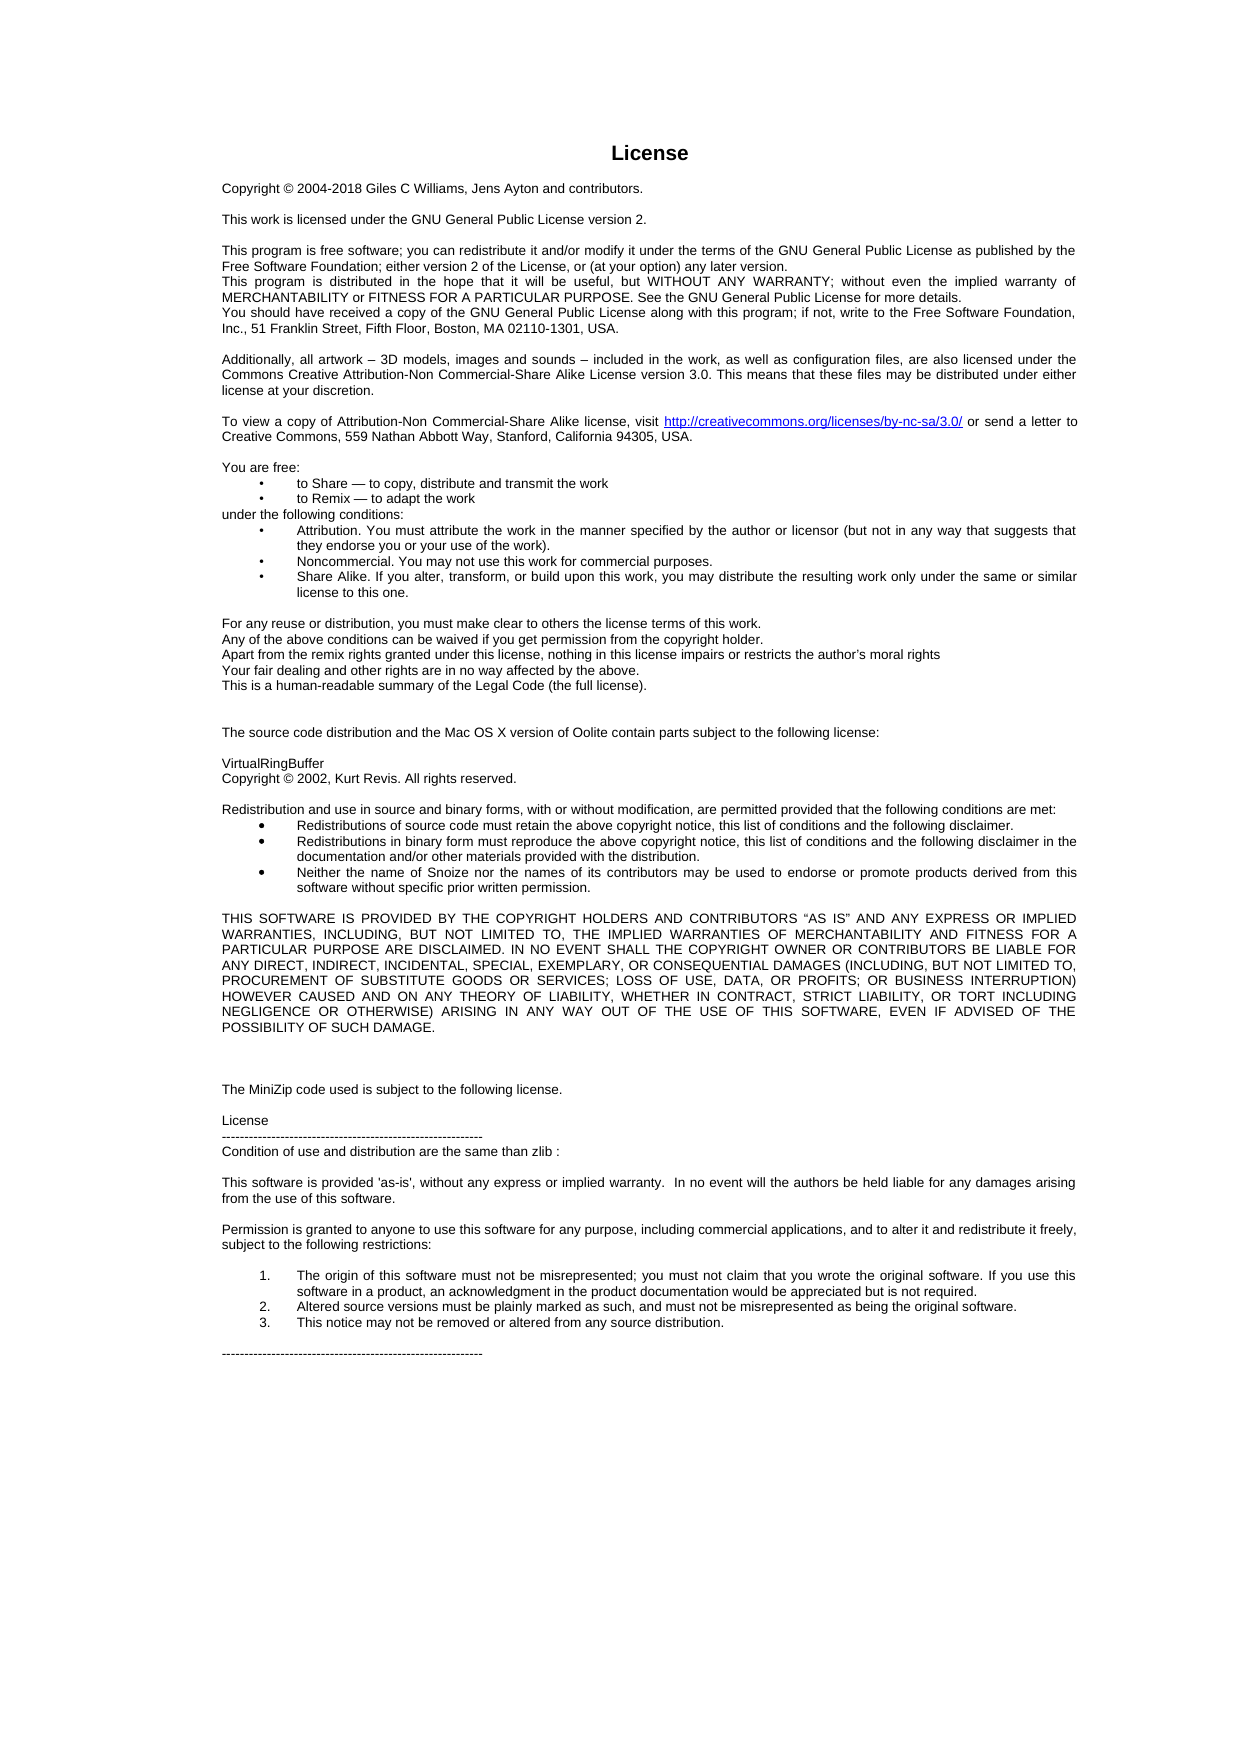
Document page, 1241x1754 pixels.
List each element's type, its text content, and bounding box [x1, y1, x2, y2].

text ---------------------------------------------------------- [222, 1346, 1078, 1361]
text Redistribution and use in source and binary forms, with or without modification, are permitted provided that the following conditions are met: [222, 802, 1078, 818]
text Copyright © 2002, Kurt Revis. All rights reserved. [222, 771, 1078, 787]
text License [222, 1113, 1078, 1128]
text License [222, 141, 1078, 165]
text You should have received a copy of the GNU General Public License along with this program; if not, write to the Free Software Foundation, Inc., 51 Franklin Street, Fifth Floor, Boston, MA 02110-1301, USA. [222, 305, 1078, 336]
text under the following conditions: [222, 507, 1078, 522]
list Altered source versions must be plainly marked as such, and must not be misrepresented as being the original software. [259, 1299, 1078, 1314]
text The source code distribution and the Mac OS X version of Oolite contain parts subject to the following license: [222, 724, 1078, 740]
text To view a copy of Attribution-Non Commercial-Share Alike license, visit http://creativecommons.org/licenses/by-nc-sa/3.0/ or send a letter to Creative Commons, 559 Nathan Abbott Way, Stanford, California 94305, USA. [222, 413, 1078, 444]
text This software is provided 'as-is', without any express or implied warranty. In no event will the authors be held liable for any damages arising from the use of this software. [222, 1175, 1078, 1206]
list to Remix — to adapt the work [259, 491, 1078, 507]
list to Share — to copy, distribute and transmit the work [259, 476, 1078, 491]
text The MiniZip code used is subject to the following license. [222, 1082, 1078, 1097]
text This is a human-readable summary of the Legal Code (the full license). [222, 678, 1078, 693]
list Redistributions in binary form must reproduce the above copyright notice, this list of conditions and the following disclaimer in the documentation and/or other materials provided with the distribution. [259, 833, 1078, 864]
text Condition of use and distribution are the same than zlib : [222, 1144, 1078, 1159]
text This program is free software; you can redistribute it and/or modify it under the terms of the GNU General Public License as published by the Free Software Foundation; either version 2 of the License, or (at your option) any later version. [222, 243, 1078, 274]
text ---------------------------------------------------------- [222, 1128, 1078, 1144]
text This program is distributed in the hope that it will be useful, but WITHOUT ANY WARRANTY; without even the implied warranty of MERCHANTABILITY or FITNESS FOR A PARTICULAR PURPOSE. See the GNU General Public License for more details. [222, 274, 1078, 305]
text For any reuse or distribution, you must make clear to others the license terms of this work. [222, 616, 1078, 631]
list Noncommercial. You may not use this work for commercial purposes. [259, 553, 1078, 569]
text Any of the above conditions can be waived if you get permission from the copyright holder. [222, 631, 1078, 647]
text THIS SOFTWARE IS PROVIDED BY THE COPYRIGHT HOLDERS AND CONTRIBUTORS “AS IS” AND ANY EXPRESS OR IMPLIED WARRANTIES, INCLUDING, BUT NOT LIMITED TO, THE IMPLIED WARRANTIES OF MERCHANTABILITY AND FITNESS FOR A PARTICULAR PURPOSE ARE DISCLAIMED. IN NO EVENT SHALL THE COPYRIGHT OWNER OR CONTRIBUTORS BE LIABLE FOR ANY DIRECT, INDIRECT, INCIDENTAL, SPECIAL, EXEMPLARY, OR CONSEQUENTIAL DAMAGES (INCLUDING, BUT NOT LIMITED TO, PROCUREMENT OF SUBSTITUTE GOODS OR SERVICES; LOSS OF USE, DATA, OR PROFITS; OR BUSINESS INTERRUPTION) HOWEVER CAUSED AND ON ANY THEORY OF LIABILITY, WHETHER IN CONTRACT, STRICT LIABILITY, OR TORT INCLUDING NEGLIGENCE OR OTHERWISE) ARISING IN ANY WAY OUT OF THE USE OF THIS SOFTWARE, EVEN IF ADVISED OF THE POSSIBILITY OF SUCH DAMAGE. [222, 911, 1078, 1035]
text Apart from the remix rights granted under this license, nothing in this license impairs or restricts the author’s moral rights [222, 647, 1078, 662]
text Your fair dealing and other rights are in no way affected by the above. [222, 662, 1078, 678]
list The origin of this software must not be misrepresented; you must not claim that you wrote the original software. If you use this software in a product, an acknowledgment in the product documentation would be appreciated but is not required. [259, 1268, 1078, 1299]
text This work is licensed under the GNU General Public License version 2. [222, 212, 1078, 227]
list This notice may not be removed or altered from any source distribution. [259, 1314, 1078, 1330]
list Redistributions of source code must retain the above copyright notice, this list of conditions and the following disclaimer. [259, 818, 1078, 833]
text You are free: [222, 460, 1078, 476]
text Permission is granted to anyone to use this software for any purpose, including commercial applications, and to alter it and redistribute it freely, subject to the following restrictions: [222, 1221, 1078, 1252]
text VirtualRingBuffer [222, 756, 1078, 771]
text Copyright © 2004-2018 Giles C Williams, Jens Ayton and contributors. [222, 181, 1078, 196]
list Share Alike. If you alter, transform, or build upon this work, you may distribute the resulting work only under the same or similar license to this one. [259, 569, 1078, 600]
list Neither the name of Snoize nor the names of its contributors may be used to endorse or promote products derived from this software without specific prior written permission. [259, 864, 1078, 896]
text Additionally, all artwork – 3D models, images and sounds – included in the work, as well as configuration files, are also licensed under the Commons Creative Attribution-Non Commercial-Share Alike License version 3.0. This means that these files may be distributed under either license at your discretion. [222, 351, 1078, 398]
list Attribution. You must attribute the work in the manner specified by the author or licensor (but not in any way that suggests that they endorse you or your use of the work). [259, 522, 1078, 553]
